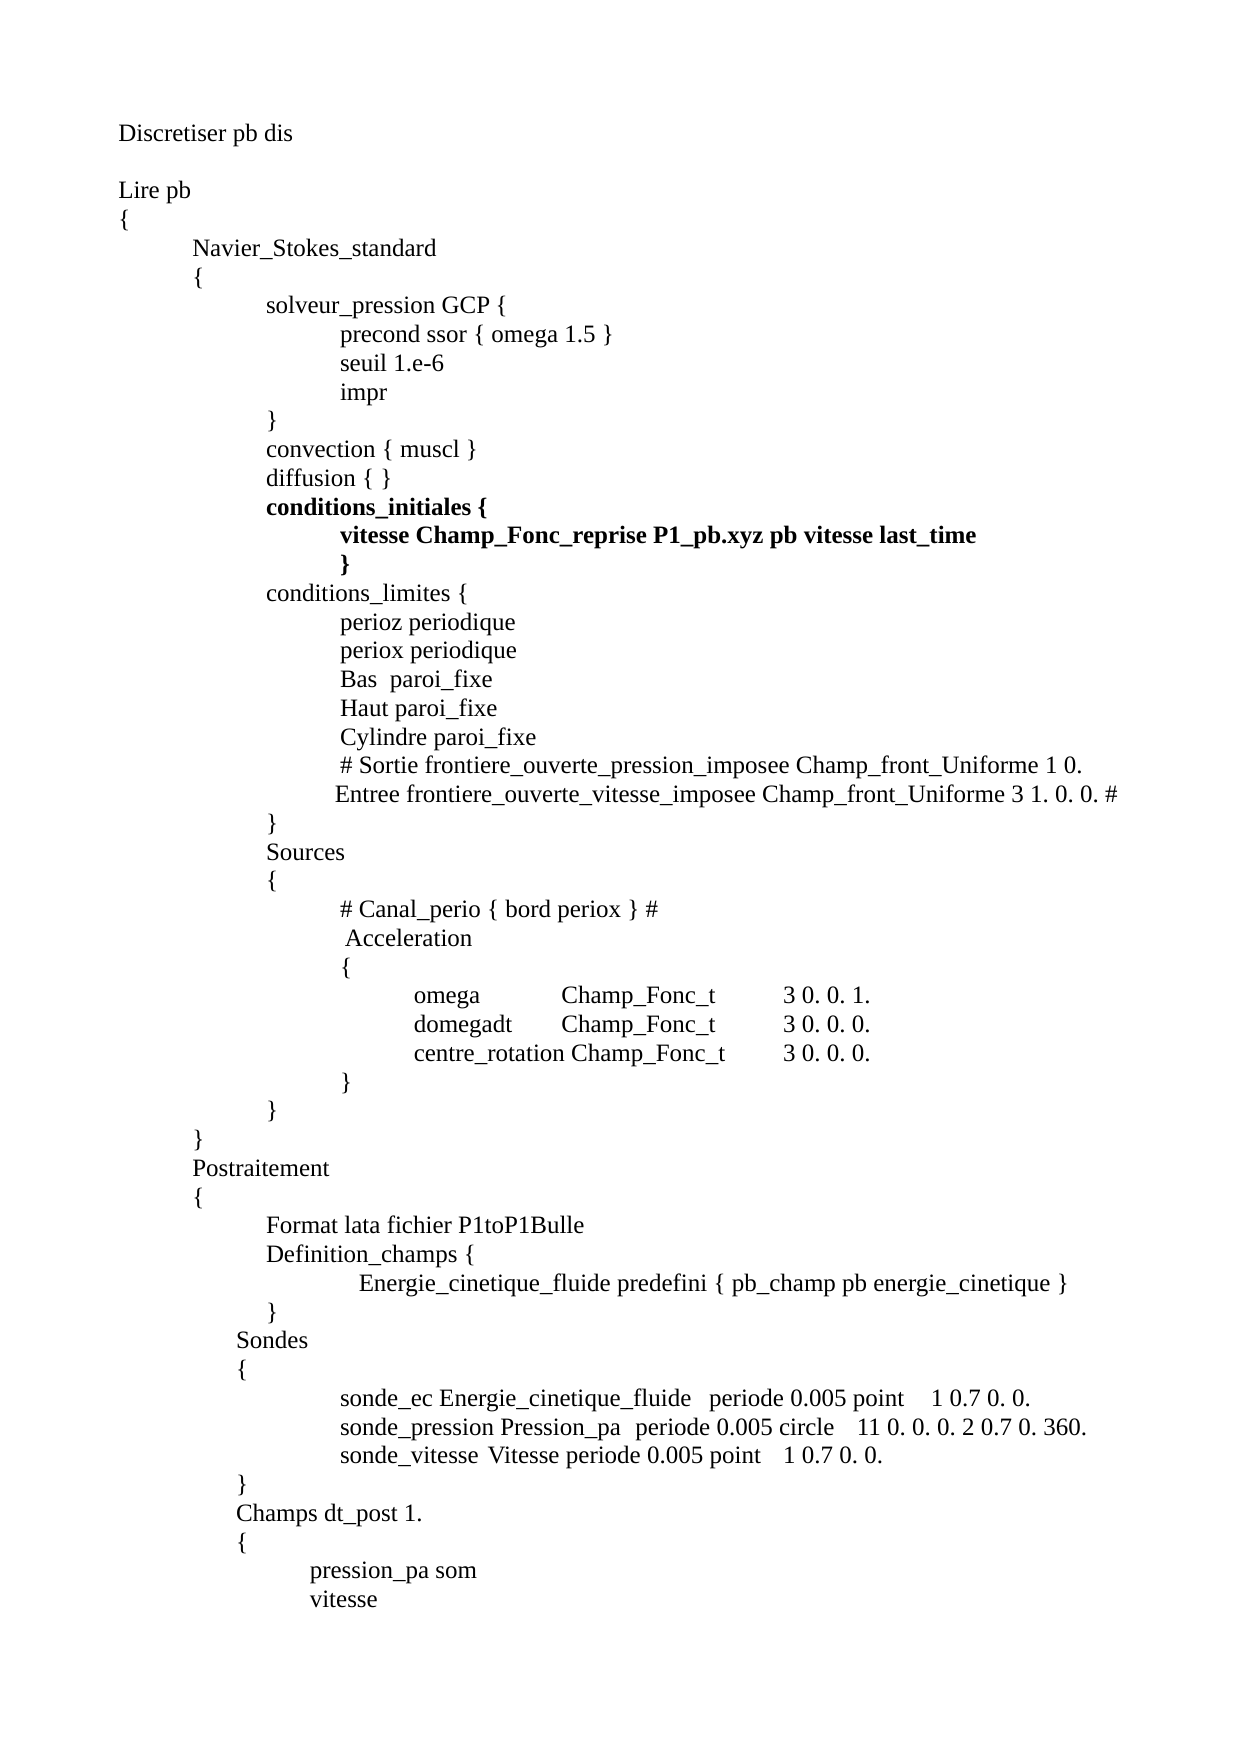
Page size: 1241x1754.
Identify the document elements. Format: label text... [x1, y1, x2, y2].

text omega Champ_Fonc_t 3 0. 0. 1. [118, 981, 1122, 1009]
text { [118, 866, 1122, 894]
text solveur_pression GCP { [118, 291, 1122, 319]
text Discretiser pb dis [118, 118, 1122, 147]
text vitesse [118, 1584, 1122, 1613]
text } [118, 1469, 1122, 1498]
text # Canal_perio { bord periox } # [118, 894, 1122, 923]
text diffusion { } [118, 463, 1122, 492]
text Format lata fichier P1toP1Bulle [118, 1211, 1122, 1239]
text Bas paroi_fixe [118, 664, 1122, 693]
text domegadt Champ_Fonc_t 3 0. 0. 0. [118, 1009, 1122, 1038]
text Postraitement [118, 1153, 1122, 1182]
text Champs dt_post 1. [118, 1498, 1122, 1527]
text sonde_pression Pression_pa periode 0.005 circle 11 0. 0. 0. 2 0.7 0. 360. [118, 1412, 1122, 1441]
text perioz periodique [118, 607, 1122, 636]
text } [118, 808, 1122, 837]
text pression_pa som [118, 1556, 1122, 1584]
text Lire pb [118, 176, 1122, 204]
text } [118, 549, 1122, 578]
text { [118, 204, 1122, 233]
text impr [118, 377, 1122, 406]
text vitesse Champ_Fonc_reprise P1_pb.xyz pb vitesse last_time [118, 521, 1122, 549]
text centre_rotation Champ_Fonc_t 3 0. 0. 0. [118, 1038, 1122, 1067]
text precond ssor { omega 1.5 } [118, 319, 1122, 348]
text } [118, 406, 1122, 434]
text conditions_initiales { [118, 492, 1122, 521]
text } [118, 1067, 1122, 1096]
text } [118, 1297, 1122, 1326]
text # Sortie frontiere_ouverte_pression_imposee Champ_front_Uniforme 1 0. [118, 751, 1122, 779]
text Entree frontiere_ouverte_vitesse_imposee Champ_front_Uniforme 3 1. 0. 0. # [118, 779, 1122, 808]
text Haut paroi_fixe [118, 693, 1122, 722]
text Sondes [118, 1326, 1122, 1354]
text { [118, 1182, 1122, 1211]
text sonde_ec Energie_cinetique_fluide periode 0.005 point 1 0.7 0. 0. [118, 1383, 1122, 1412]
text periox periodique [118, 636, 1122, 664]
text conditions_limites { [118, 578, 1122, 607]
text Energie_cinetique_fluide predefini { pb_champ pb energie_cinetique } [118, 1268, 1122, 1297]
text { [118, 262, 1122, 291]
text seuil 1.e-6 [118, 348, 1122, 377]
text Acceleration [118, 923, 1122, 952]
text convection { muscl } [118, 434, 1122, 463]
text } [118, 1124, 1122, 1153]
text Navier_Stokes_standard [118, 233, 1122, 262]
text { [118, 1354, 1122, 1383]
text } [118, 1096, 1122, 1124]
text Definition_champs { [118, 1239, 1122, 1268]
text { [118, 1527, 1122, 1556]
text sonde_vitesse Vitesse periode 0.005 point 1 0.7 0. 0. [118, 1441, 1122, 1469]
text Cylindre paroi_fixe [118, 722, 1122, 751]
text Sources [118, 837, 1122, 866]
text { [118, 952, 1122, 981]
